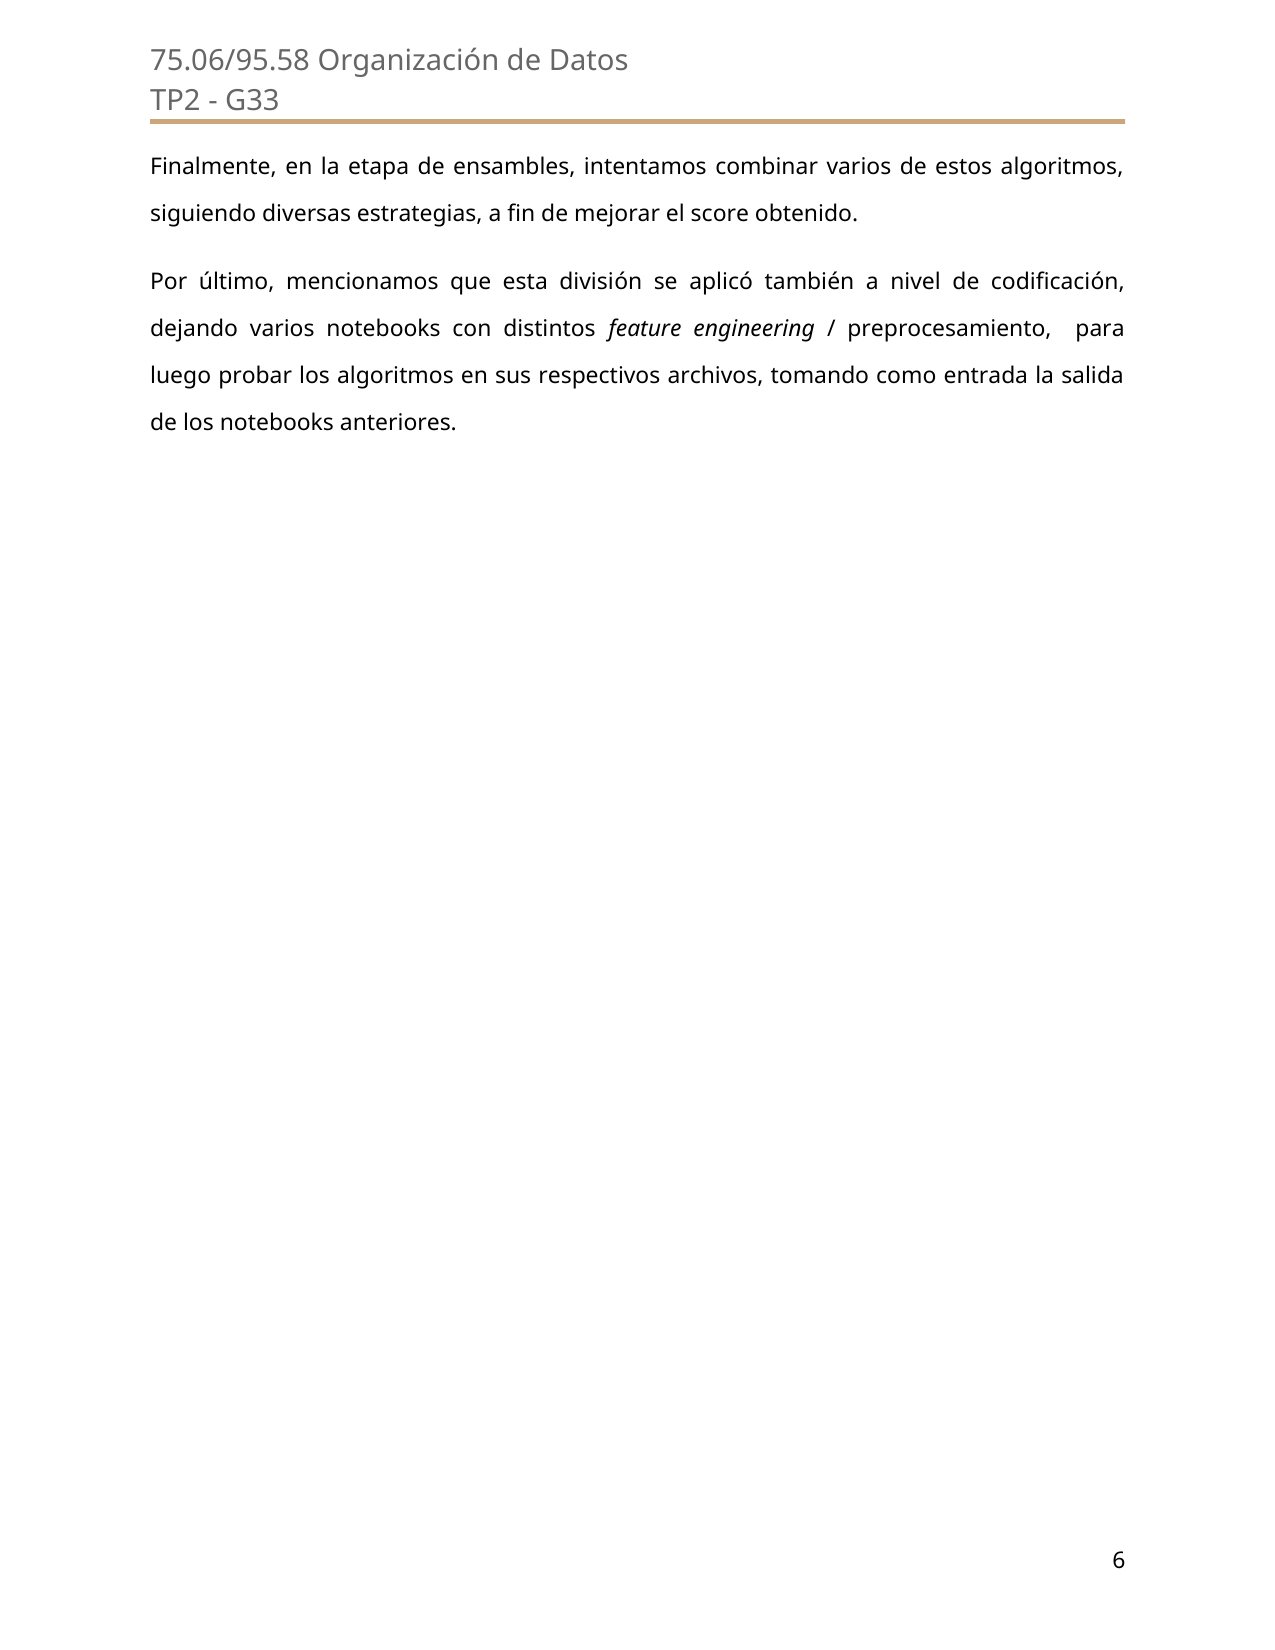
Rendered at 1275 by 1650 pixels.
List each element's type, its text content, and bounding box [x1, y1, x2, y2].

text Por último, mencionamos que esta división se aplicó también a nivel de codificación, dejando varios notebooks con distintos feature engineering / preprocesamiento, para luego probar los algoritmos en sus respectivos archivos, tomando como entrada la salida de los notebooks anteriores. [150, 265, 1125, 437]
picture [150, 119, 1125, 124]
text Finalmente, en la etapa de ensambles, intentamos combinar varios de estos algoritmos, siguiendo diversas estrategias, a fin de mejorar el score obtenido. [150, 150, 1125, 228]
